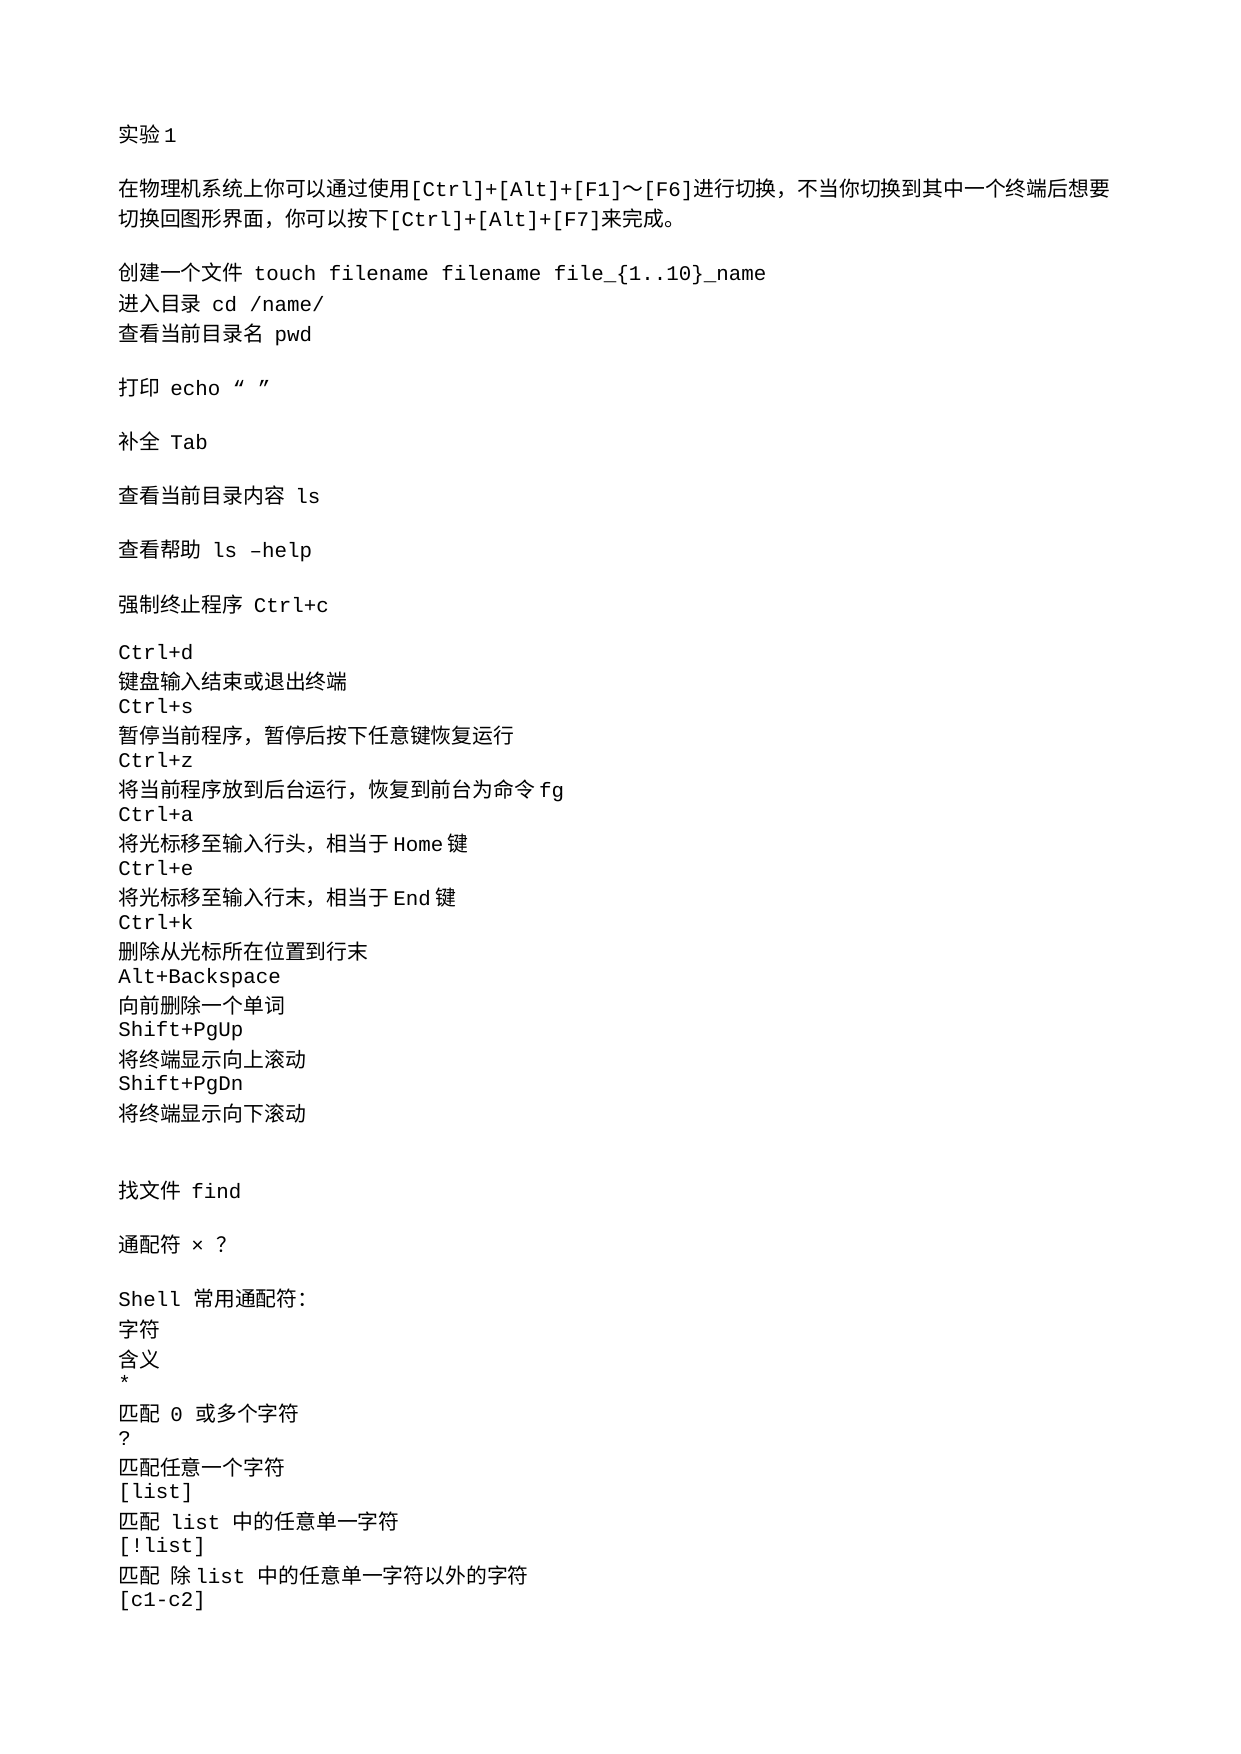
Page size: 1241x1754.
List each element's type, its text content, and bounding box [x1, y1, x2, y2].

text 将终端显示向上滚动 [118, 1043, 1122, 1073]
text 补全 Tab [118, 426, 1122, 456]
text 暂停当前程序，暂停后按下任意键恢复运行 [118, 719, 1122, 749]
text [c1-c2] [118, 1589, 1122, 1613]
text 键盘输入结束或退出终端 [118, 666, 1122, 696]
text Ctrl+z [118, 749, 1122, 773]
text Ctrl+a [118, 804, 1122, 827]
text 通配符 × ？ [118, 1228, 1122, 1259]
text 实验1 [118, 118, 1122, 148]
text 将终端显示向下滚动 [118, 1097, 1122, 1127]
text * [118, 1373, 1122, 1397]
text 匹配 list 中的任意单一字符 [118, 1505, 1122, 1535]
text 强制终止程序 Ctrl+c [118, 588, 1122, 618]
text Shift+PgUp [118, 1019, 1122, 1043]
text 查看当前目录内容 ls [118, 480, 1122, 510]
text Ctrl+e [118, 858, 1122, 881]
text 将光标移至输入行末，相当于End键 [118, 881, 1122, 912]
text 打印 echo “ ” [118, 372, 1122, 402]
text Ctrl+k [118, 912, 1122, 935]
text 将当前程序放到后台运行，恢复到前台为命令fg [118, 773, 1122, 804]
text Alt+Backspace [118, 966, 1122, 989]
text 删除从光标所在位置到行末 [118, 935, 1122, 966]
text 字符 [118, 1313, 1122, 1343]
text ? [118, 1427, 1122, 1451]
text 向前删除一个单词 [118, 989, 1122, 1019]
text Shell 常用通配符： [118, 1283, 1122, 1313]
text 匹配任意一个字符 [118, 1451, 1122, 1481]
text 查看当前目录名 pwd [118, 317, 1122, 348]
text Shift+PgDn [118, 1073, 1122, 1097]
text 进入目录 cd /name/ [118, 287, 1122, 317]
text 匹配 0 或多个字符 [118, 1397, 1122, 1427]
text 在物理机系统上你可以通过使用[Ctrl]+[Alt]+[F1]～[F6]进行切换，不当你切换到其中一个终端后想要切换回图形界面，你可以按下[Ctrl]+[Alt]+[F7]来完成。 [118, 172, 1122, 233]
text 创建一个文件 touch filename filename file_{1..10}_name [118, 257, 1122, 287]
text Ctrl+s [118, 696, 1122, 719]
text Ctrl+d [118, 642, 1122, 666]
text [!list] [118, 1535, 1122, 1559]
text 匹配 除list 中的任意单一字符以外的字符 [118, 1559, 1122, 1589]
text [list] [118, 1481, 1122, 1505]
text 将光标移至输入行头，相当于Home键 [118, 827, 1122, 858]
text 查看帮助 ls –help [118, 534, 1122, 564]
text 含义 [118, 1343, 1122, 1373]
text 找文件 find [118, 1174, 1122, 1205]
